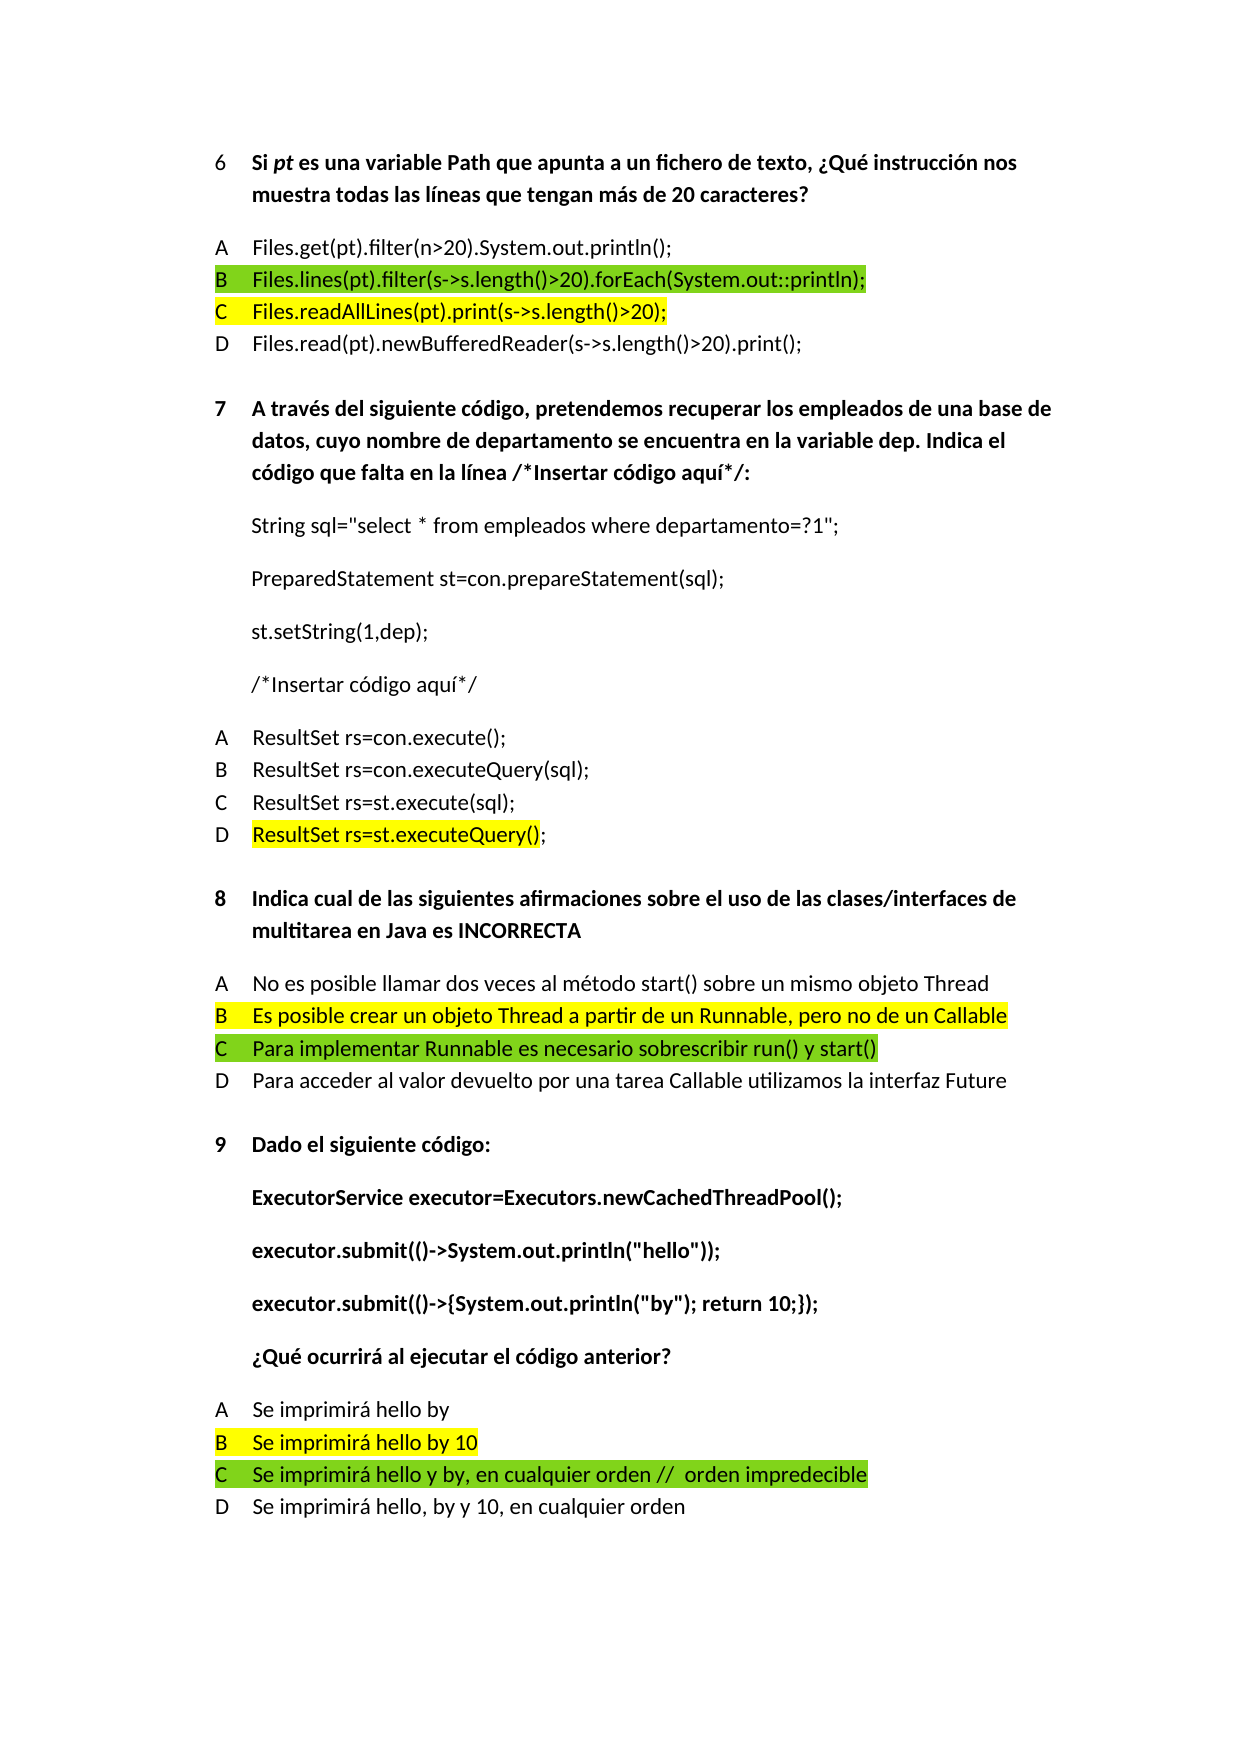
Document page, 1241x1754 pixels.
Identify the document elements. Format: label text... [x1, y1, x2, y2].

list ExecutorService executor=Executors.newCachedThreadPool(); [252, 1183, 1063, 1211]
list executor.submit(()->System.out.println("hello")); [252, 1236, 1063, 1264]
list Indica cual de las siguientes afirmaciones sobre el uso de las clases/interfaces de multitarea en Java es INCORRECTA [214, 884, 1063, 944]
list Se imprimirá hello by 10 [215, 1428, 1063, 1456]
list ResultSet rs=con.execute(); [215, 723, 1063, 751]
list Files.read(pt).newBufferedReader(s->s.length()>20).print(); [215, 329, 1063, 357]
list executor.submit(()->{System.out.println("by"); return 10;}); [252, 1289, 1063, 1317]
list A través del siguiente código, pretendemos recuperar los empleados de una base de datos, cuyo nombre de departamento se encuentra en la variable dep. Indica el código que falta en la línea /*Insertar código aquí*/: [214, 394, 1063, 486]
list Se imprimirá hello y by, en cualquier orden // orden impredecible [215, 1460, 1063, 1488]
list ResultSet rs=st.execute(sql); [215, 788, 1063, 816]
text st.setString(1,dep); [251, 617, 1063, 645]
list Es posible crear un objeto Thread a partir de un Runnable, pero no de un Callable [215, 1002, 1063, 1029]
list Files.lines(pt).filter(s->s.length()>20).forEach(System.out::println); [215, 265, 1063, 293]
text PreparedStatement st=con.prepareStatement(sql); [251, 564, 1063, 592]
list Se imprimirá hello, by y 10, en cualquier orden [215, 1492, 1063, 1520]
list ResultSet rs=st.executeQuery(); [215, 820, 1063, 848]
list Files.get(pt).filter(n>20).System.out.println(); [215, 233, 1063, 261]
list Si pt es una variable Path que apunta a un fichero de texto, ¿Qué instrucción nos muestra todas las líneas que tengan más de 20 caracteres? [214, 148, 1063, 208]
list No es posible llamar dos veces al método start() sobre un mismo objeto Thread [215, 969, 1063, 997]
text String sql="select * from empleados where departamento=?1"; [251, 511, 1063, 539]
list Para acceder al valor devuelto por una tarea Callable utilizamos la interfaz Future [215, 1066, 1063, 1094]
text /*Insertar código aquí*/ [251, 670, 1063, 698]
list Dado el siguiente código: [214, 1130, 1063, 1158]
list Para implementar Runnable es necesario sobrescribir run() y start() [215, 1034, 1063, 1062]
list Se imprimirá hello by [215, 1395, 1063, 1423]
list ¿Qué ocurrirá al ejecutar el código anterior? [252, 1342, 1063, 1370]
list ResultSet rs=con.executeQuery(sql); [215, 755, 1063, 783]
list Files.readAllLines(pt).print(s->s.length()>20); [215, 297, 1063, 325]
